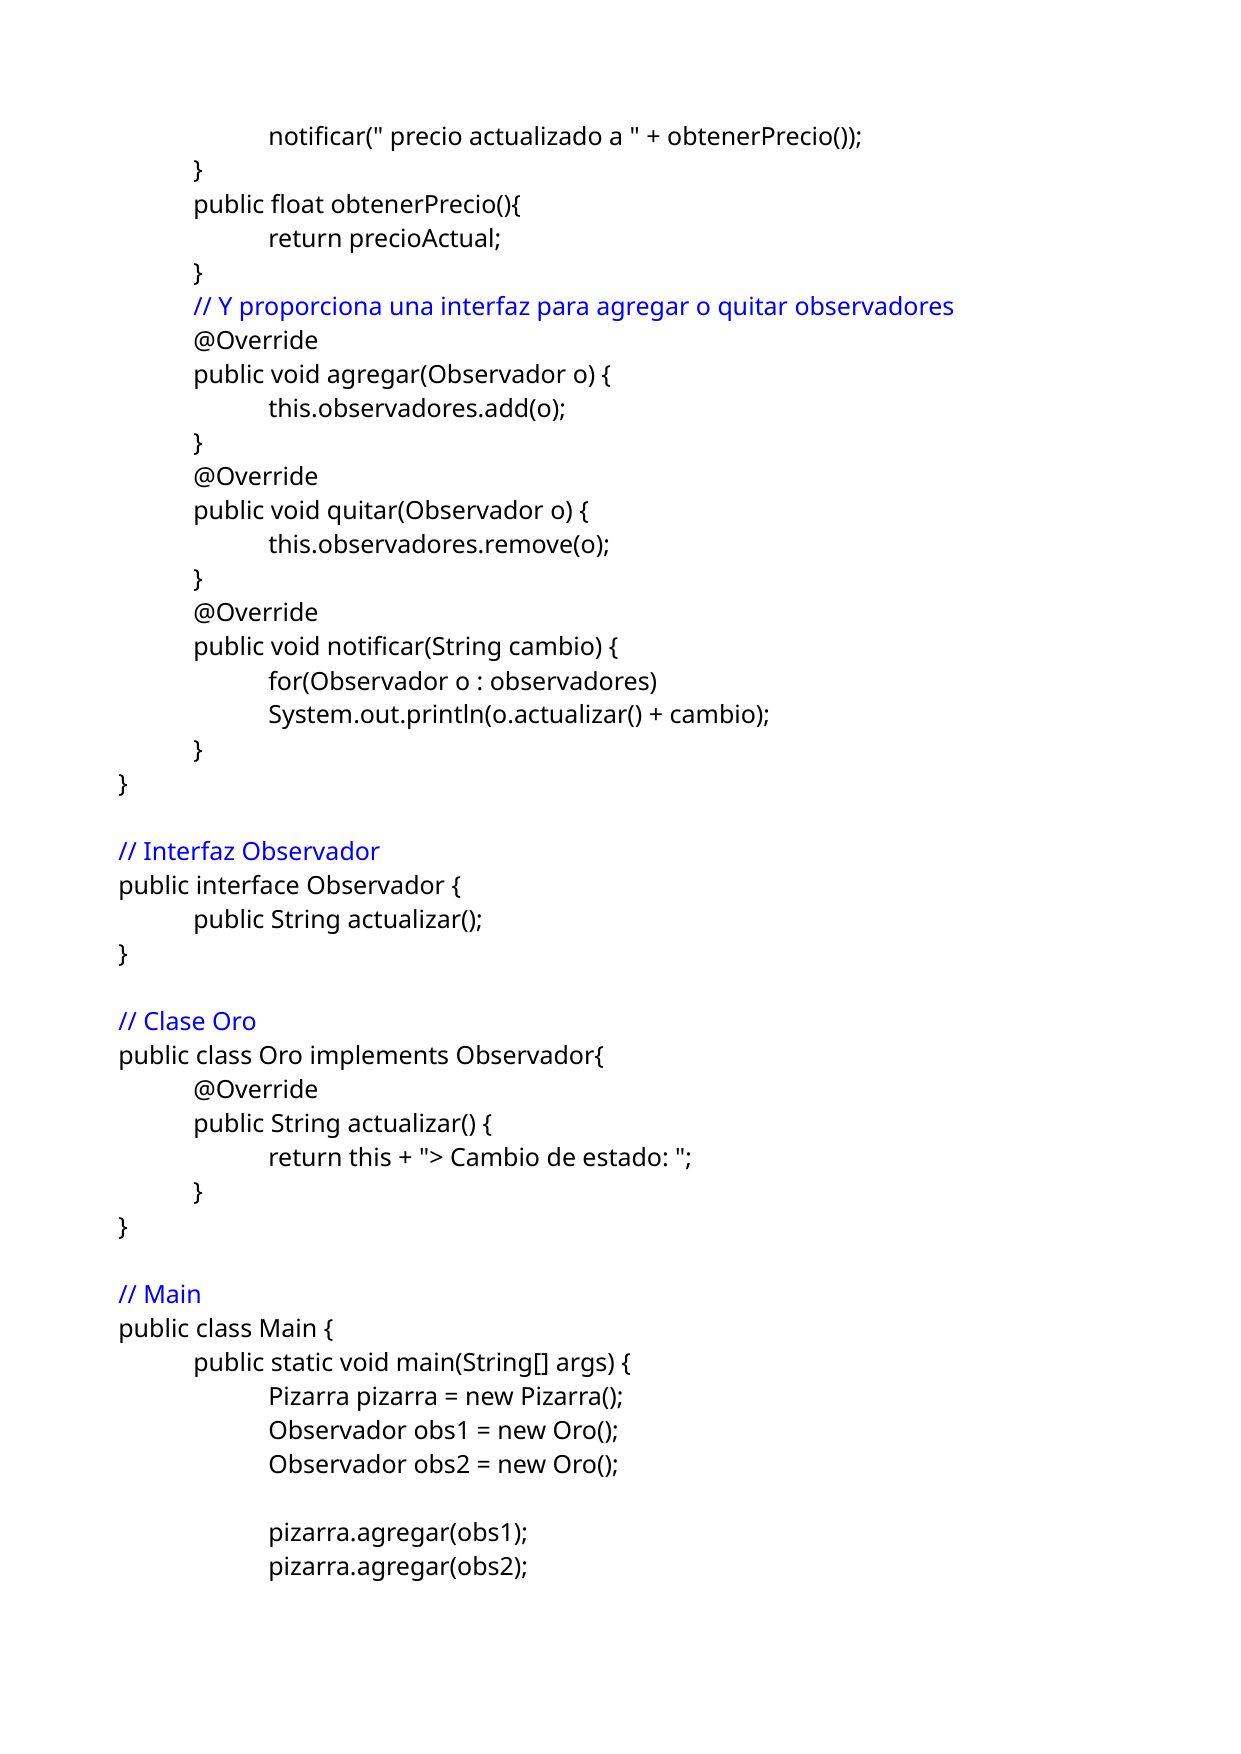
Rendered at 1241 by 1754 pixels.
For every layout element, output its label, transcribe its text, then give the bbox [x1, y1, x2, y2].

text Observador obs2 = new Oro(); [118, 1447, 1122, 1481]
text } [118, 152, 1122, 186]
text } [118, 254, 1122, 288]
text pizarra.agregar(obs1); [118, 1515, 1122, 1549]
text pizarra.agregar(obs2); [118, 1549, 1122, 1583]
text Pizarra pizarra = new Pizarra(); [118, 1378, 1122, 1412]
text public class Oro implements Observador{ [118, 1038, 1122, 1072]
text return precioActual; [118, 220, 1122, 254]
text public String actualizar(); [118, 902, 1122, 936]
text } [118, 731, 1122, 765]
text } [118, 765, 1122, 799]
text this.observadores.remove(o); [118, 527, 1122, 561]
text // Interfaz Observador [118, 833, 1122, 867]
text @Override [118, 459, 1122, 493]
text return this + "> Cambio de estado: "; [118, 1140, 1122, 1174]
text // Clase Oro [118, 1004, 1122, 1038]
text } [118, 425, 1122, 459]
text System.out.println(o.actualizar() + cambio); [118, 697, 1122, 731]
text public String actualizar() { [118, 1106, 1122, 1140]
text public static void main(String[] args) { [118, 1344, 1122, 1378]
text public void agregar(Observador o) { [118, 357, 1122, 391]
text // Main [118, 1276, 1122, 1310]
text public void quitar(Observador o) { [118, 493, 1122, 527]
text notificar(" precio actualizado a " + obtenerPrecio()); [118, 118, 1122, 152]
text } [118, 1208, 1122, 1242]
text } [118, 561, 1122, 595]
text } [118, 1174, 1122, 1208]
text public class Main { [118, 1310, 1122, 1344]
text this.observadores.add(o); [118, 391, 1122, 425]
text for(Observador o : observadores) [118, 663, 1122, 697]
text public void notificar(String cambio) { [118, 629, 1122, 663]
text @Override [118, 322, 1122, 357]
text @Override [118, 595, 1122, 629]
text public float obtenerPrecio(){ [118, 186, 1122, 220]
text } [118, 936, 1122, 970]
text @Override [118, 1072, 1122, 1106]
text // Y proporciona una interfaz para agregar o quitar observadores [118, 288, 1122, 322]
text public interface Observador { [118, 867, 1122, 902]
text Observador obs1 = new Oro(); [118, 1412, 1122, 1447]
